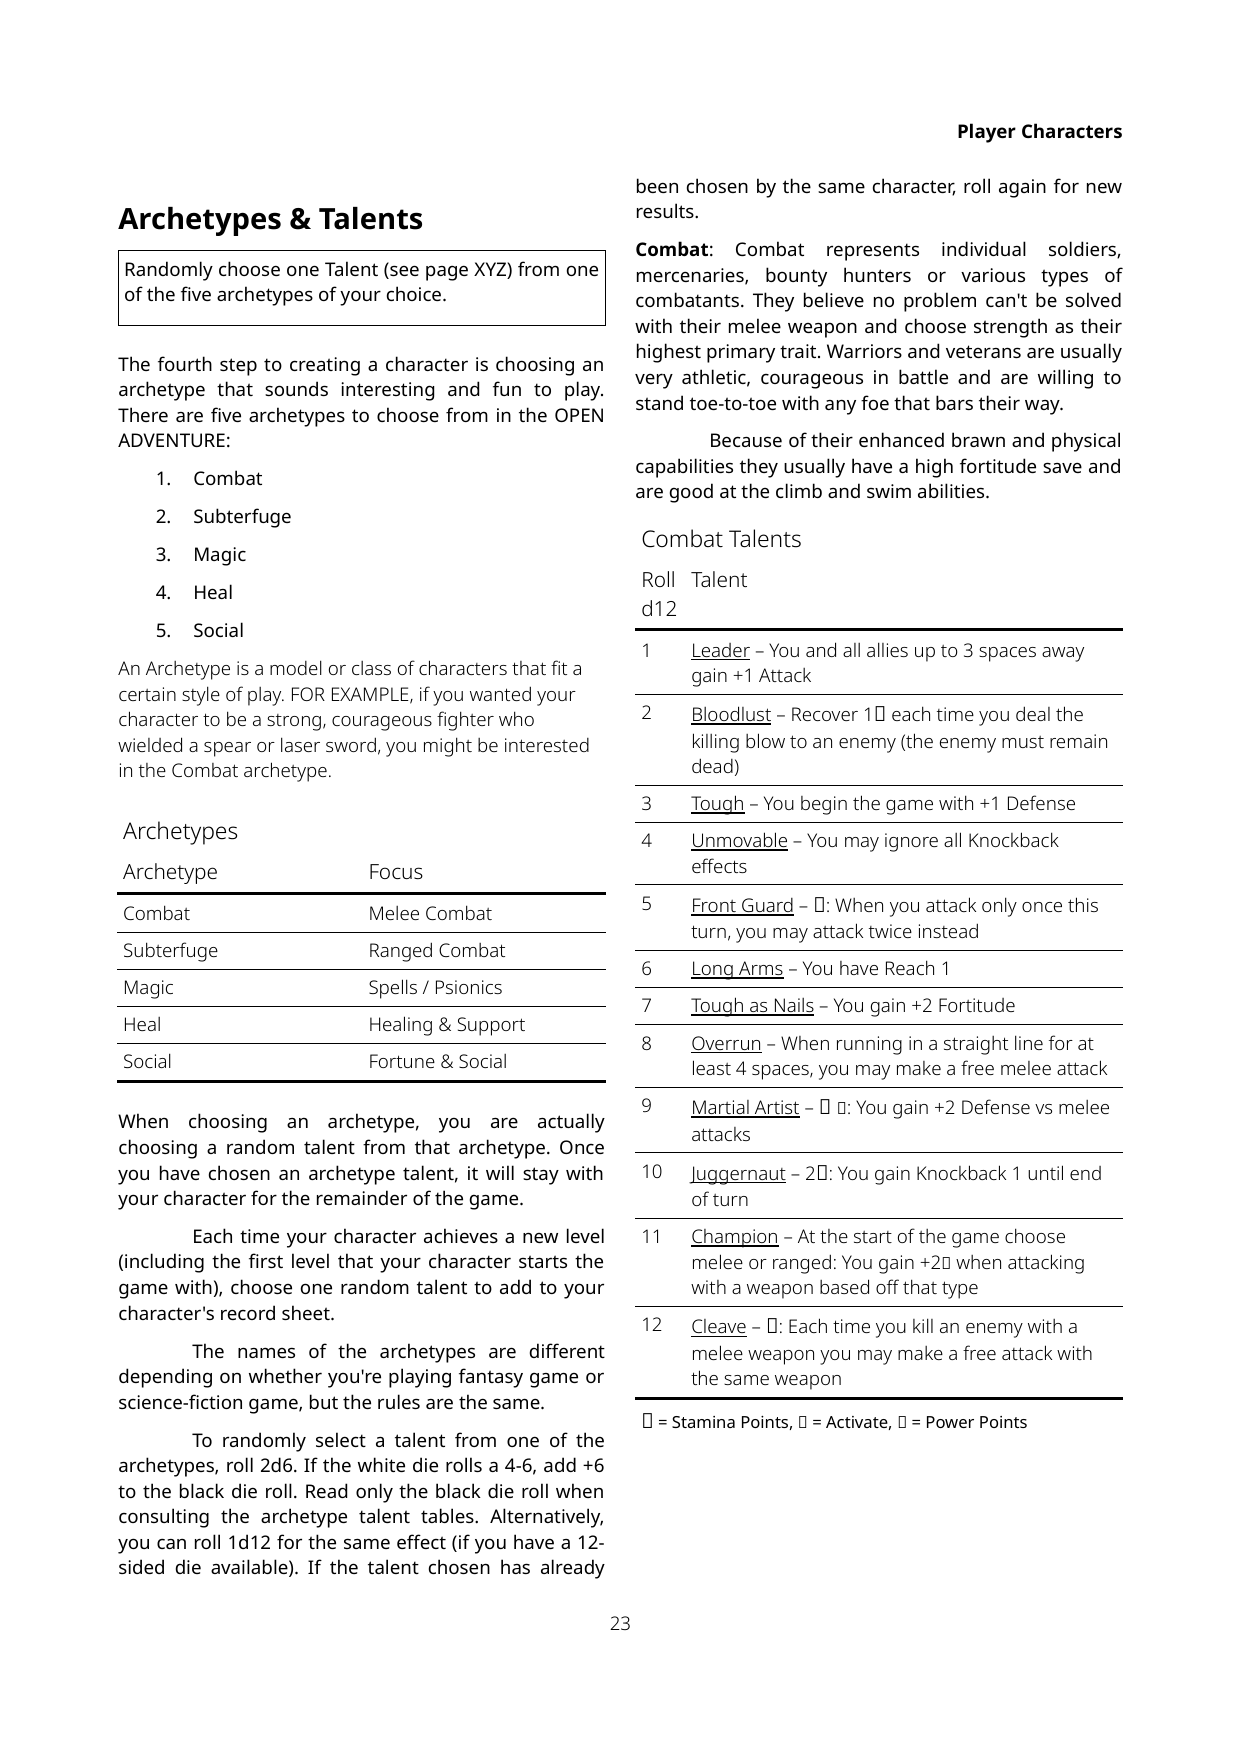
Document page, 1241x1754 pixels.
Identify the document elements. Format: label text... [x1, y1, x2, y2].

table_cell 11 [635, 1219, 685, 1306]
table_cell Roll d12 [635, 560, 685, 628]
list Subterfuge [156, 504, 605, 529]
table_cell Ranged Combat [363, 933, 606, 969]
table_header Archetypes [117, 809, 606, 852]
table_cell 4 [635, 823, 685, 884]
table_cell Juggernaut – 2: You gain Knockback 1 until end of turn [685, 1153, 1123, 1218]
table_cell Champion – At the start of the game choose melee or ranged: You gain +2 when attacking with a weapon based off that type [685, 1219, 1123, 1306]
text Because of their enhanced brawn and physical capabilities they usually have a high fortitude save and are good at the climb and swim abilities. [635, 428, 1122, 504]
table_cell 3 [635, 786, 685, 822]
subtitle Archetypes & Talents [118, 198, 605, 238]
table_cell Talent [685, 560, 1123, 628]
table_cell Tough as Nails – You gain +2 Fortitude [685, 988, 1123, 1024]
table_cell Archetype [117, 852, 362, 891]
list Social [156, 618, 605, 643]
table_cell Fortune & Social [363, 1044, 606, 1080]
text Each time your character achieves a new level (including the first level that your character starts the game with), choose one random talent to add to your character's record sheet. [118, 1223, 605, 1325]
table_cell 9 [635, 1088, 685, 1152]
table_cell Subterfuge [117, 933, 362, 969]
text Combat: Combat represents individual soldiers, mercenaries, bounty hunters or various types of combatants. They believe no problem can't be solved with their melee weapon and choose strength as their highest primary trait. Warriors and veterans are usually very athletic, courageous in battle and are willing to stand toe-to-toe with any foe that bars their way. [635, 237, 1122, 415]
table_cell Long Arms – You have Reach 1 [685, 951, 1123, 987]
table_cell 7 [635, 988, 685, 1024]
table_cell Spells / Psionics [363, 970, 606, 1006]
list Combat [156, 466, 605, 491]
table_cell Tough – You begin the game with +1 Defense [685, 786, 1123, 822]
table_cell  = Stamina Points,  = Activate,  = Power Points [635, 1400, 1123, 1440]
text To randomly select a talent from one of the archetypes, roll 2d6. If the white die rolls a 4-6, add +6 to the black die roll. Read only the black die roll when consulting the archetype talent tables. Alternatively, you can roll 1d12 for the same effect (if you have a 12-sided die available). If the talent chosen has already [118, 1427, 605, 1580]
table_cell 5 [635, 885, 685, 950]
list Heal [156, 580, 605, 605]
table_cell Melee Combat [363, 895, 606, 932]
text been chosen by the same character, roll again for new results. [635, 173, 1122, 224]
table_cell Heal [117, 1007, 362, 1043]
text When choosing an archetype, you are actually choosing a random talent from that archetype. Once you have chosen an archetype talent, it will stay with your character for the remainder of the game. [118, 1083, 605, 1211]
table_header Combat Talents [635, 517, 1123, 559]
table_cell Martial Artist –  : You gain +2 Defense vs melee attacks [685, 1088, 1123, 1152]
table_cell Unmovable – You may ignore all Knockback effects [685, 823, 1123, 884]
table_cell Combat [117, 895, 362, 932]
table_cell 12 [635, 1307, 685, 1397]
table_cell Focus [363, 852, 606, 891]
table_cell Healing & Support [363, 1007, 606, 1043]
text The names of the archetypes are different depending on whether you're playing fantasy game or science-fiction game, but the rules are the same. [118, 1338, 605, 1414]
table_cell Front Guard – : When you attack only once this turn, you may attack twice instead [685, 885, 1123, 950]
table_header Randomly choose one Talent (see page XYZ) from one of the five archetypes of your choice. [119, 251, 605, 325]
table_cell 1 [635, 631, 685, 694]
table_cell 6 [635, 951, 685, 987]
list Magic [156, 542, 605, 567]
text An Archetype is a model or class of characters that fit a certain style of play. FOR EXAMPLE, if you wanted your character to be a strong, courageous fighter who wielded a spear or laser sword, you might be interested in the Combat archetype. [118, 656, 605, 783]
table_cell 2 [635, 695, 685, 785]
table_cell Leader – You and all allies up to 3 spaces away gain +1 Attack [685, 631, 1123, 694]
table_cell Bloodlust – Recover 1 each time you deal the killing blow to an enemy (the enemy must remain dead) [685, 695, 1123, 785]
table_cell 10 [635, 1153, 685, 1218]
table_cell Magic [117, 970, 362, 1006]
text The fourth step to creating a character is choosing an archetype that sounds interesting and fun to play. There are five archetypes to choose from in the OPEN ADVENTURE: [118, 326, 605, 453]
table_cell 8 [635, 1025, 685, 1087]
table_cell Overrun – When running in a straight line for at least 4 spaces, you may make a free melee attack [685, 1025, 1123, 1087]
table_cell Social [117, 1044, 362, 1080]
table_cell Cleave – : Each time you kill an enemy with a melee weapon you may make a free attack with the same weapon [685, 1307, 1123, 1397]
